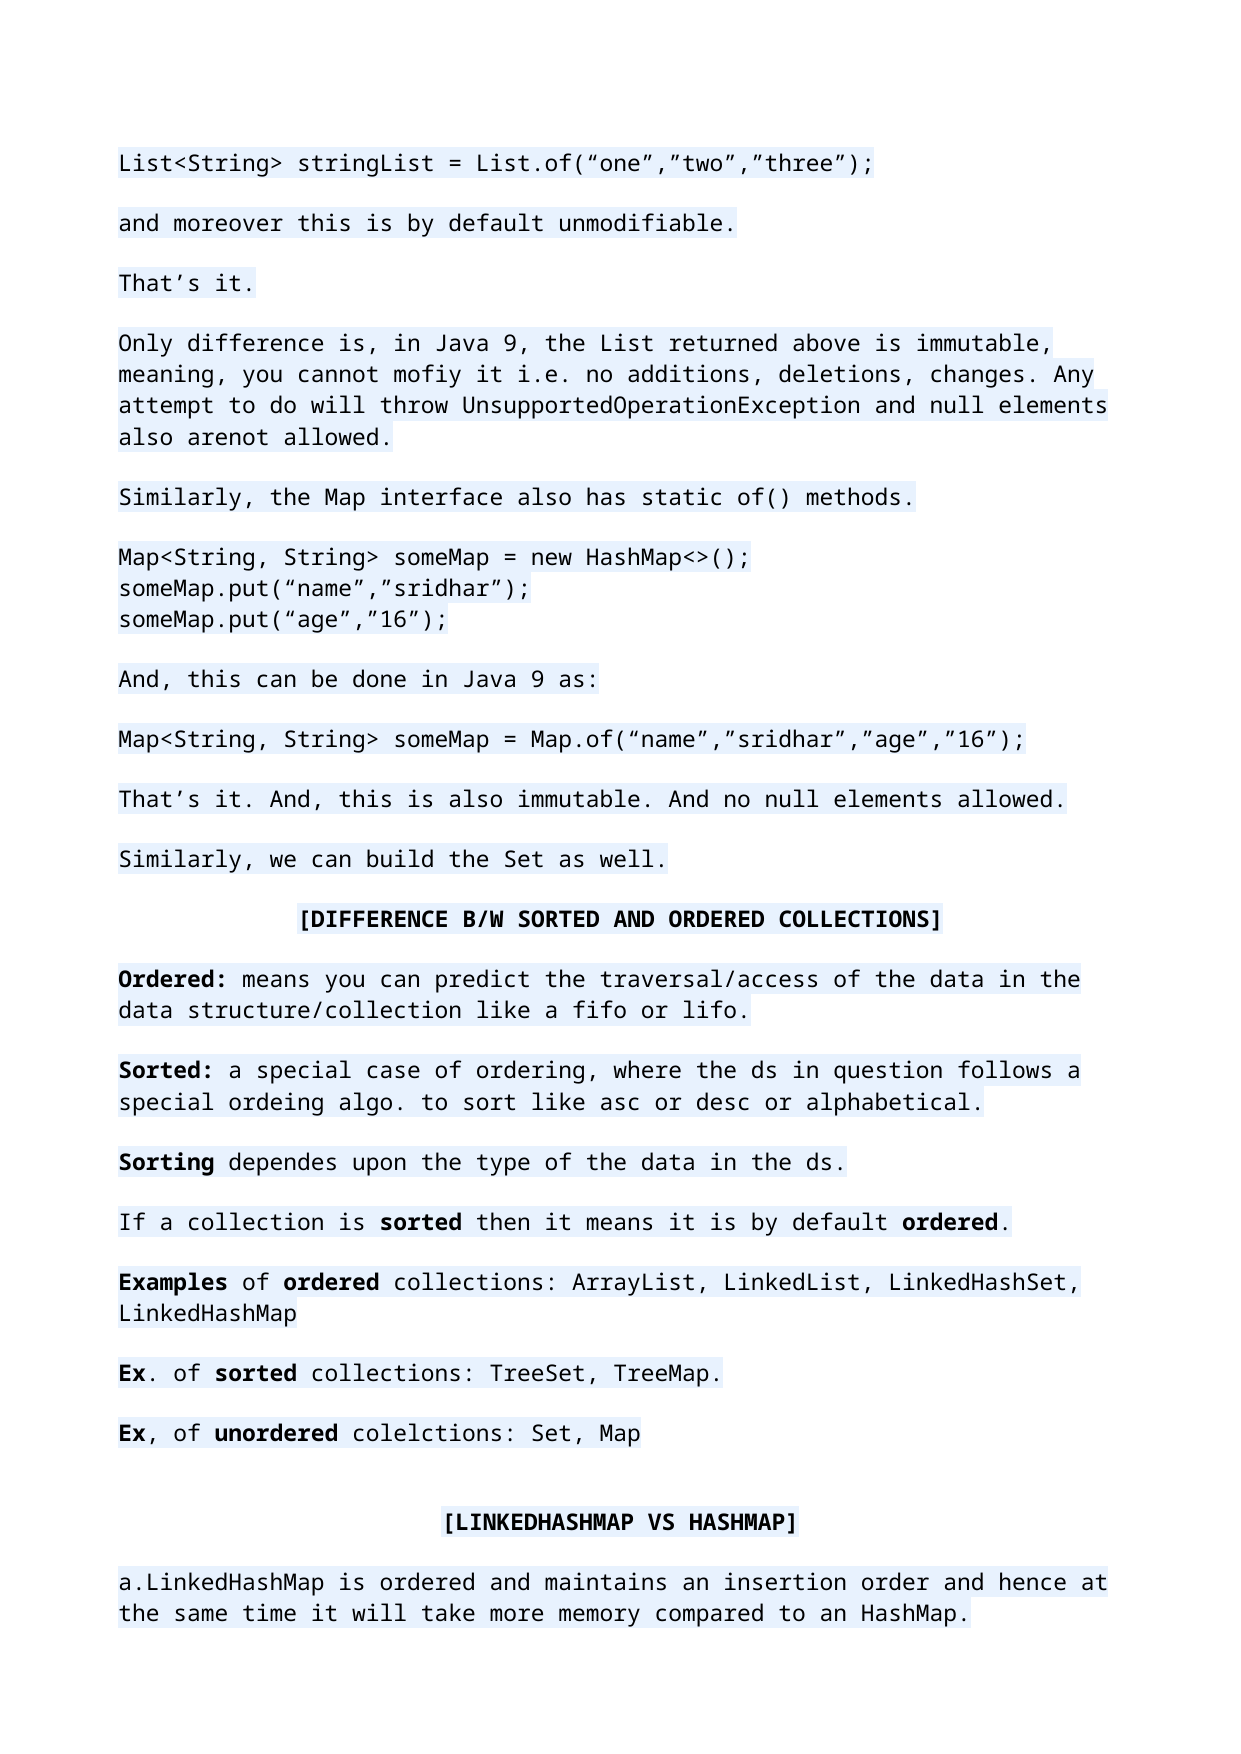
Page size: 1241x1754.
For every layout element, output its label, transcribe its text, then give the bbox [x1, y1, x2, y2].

text That’s it. [118, 267, 1122, 298]
text Ex. of sorted collections: TreeSet, TreeMap. [118, 1357, 1122, 1388]
text Only difference is, in Java 9, the List returned above is immutable, meaning, you cannot mofiy it i.e. no additions, deletions, changes. Any attempt to do will throw UnsupportedOperationException and null elements also arenot allowed. [118, 327, 1122, 452]
text someMap.put(“name”,”sridhar”); [118, 572, 1122, 603]
text If a collection is sorted then it means it is by default ordered. [118, 1206, 1122, 1237]
text Ordered: means you can predict the traversal/access of the data in the data structure/collection like a fifo or lifo. [118, 963, 1122, 1026]
text And, this can be done in Java 9 as: [118, 663, 1122, 694]
text [LINKEDHASHMAP VS HASHMAP] [118, 1506, 1122, 1537]
text Similarly, we can build the Set as well. [118, 843, 1122, 874]
text someMap.put(“age”,”16”); [118, 603, 1122, 634]
text That’s it. And, this is also immutable. And no null elements allowed. [118, 783, 1122, 814]
text and moreover this is by default unmodifiable. [118, 207, 1122, 238]
text Sorting dependes upon the type of the data in the ds. [118, 1146, 1122, 1177]
text Similarly, the Map interface also has static of() methods. [118, 481, 1122, 512]
text Map<String, String> someMap = Map.of(“name”,”sridhar”,”age”,”16”); [118, 723, 1122, 754]
text Sorted: a special case of ordering, where the ds in question follows a special ordeing algo. to sort like asc or desc or alphabetical. [118, 1054, 1122, 1117]
text Map<String, String> someMap = new HashMap<>(); [118, 541, 1122, 572]
text Ex, of unordered colelctions: Set, Map [118, 1417, 1122, 1448]
text [DIFFERENCE B/W SORTED AND ORDERED COLLECTIONS] [118, 903, 1122, 934]
text List<String> stringList = List.of(“one”,”two”,”three”); [118, 147, 1122, 178]
text a.LinkedHashMap is ordered and maintains an insertion order and hence at the same time it will take more memory compared to an HashMap. [118, 1566, 1122, 1628]
text Examples of ordered collections: ArrayList, LinkedList, LinkedHashSet, LinkedHashMap [118, 1266, 1122, 1328]
